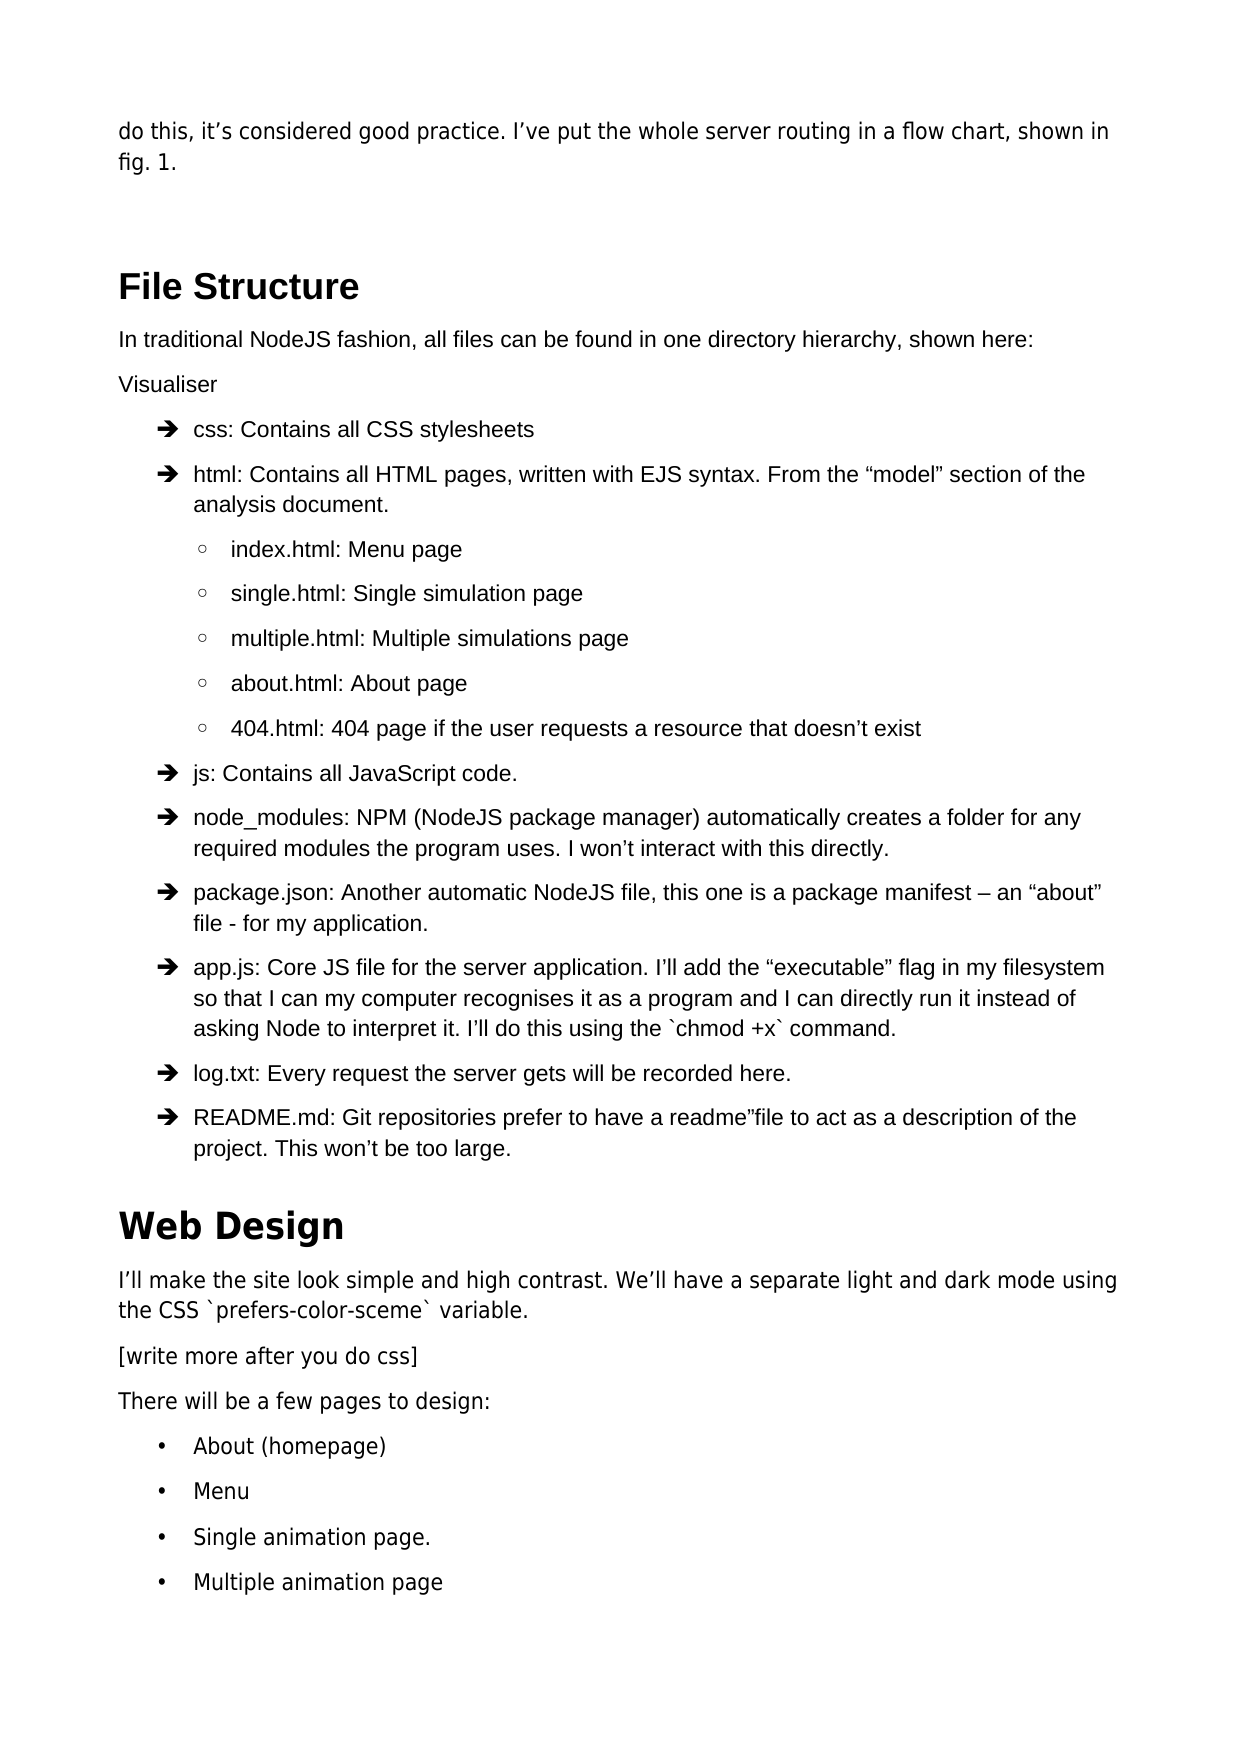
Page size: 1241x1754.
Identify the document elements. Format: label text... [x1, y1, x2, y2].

list package.json: Another automatic NodeJS file, this one is a package manifest – an “about” file - for my application. [156, 879, 1122, 936]
list Multiple animation page [156, 1569, 1122, 1596]
list log.txt: Every request the server gets will be recorded here. [156, 1059, 1122, 1086]
list Single animation page. [156, 1524, 1122, 1550]
text [write more after you do css] [118, 1343, 1122, 1369]
list index.html: Menu page [193, 536, 1122, 562]
subtitle File Structure [118, 264, 1122, 307]
list html: Contains all HTML pages, written with EJS syntax. From the “model” section of the analysis document. [156, 461, 1122, 517]
list 404.html: 404 page if the user requests a resource that doesn’t exist [193, 715, 1122, 741]
list app.js: Core JS file for the server application. I’ll add the “executable” flag in my filesystem so that I can my computer recognises it as a program and I can directly run it instead of asking Node to interpret it. I’ll do this using the `chmod +x` command. [156, 954, 1122, 1041]
list README.md: Git repositories prefer to have a readme”file to act as a description of the project. This won’t be too large. [156, 1104, 1122, 1161]
text In traditional NodeJS fashion, all files can be found in one directory hierarchy, shown here: [118, 326, 1122, 353]
text Visualiser [118, 371, 1122, 397]
list About (homepage) [156, 1433, 1122, 1460]
list css: Contains all CSS stylesheets [156, 416, 1122, 442]
text do this, it’s considered good practice. I’ve put the whole server routing in a flow chart, shown in fig. 1. [118, 118, 1122, 175]
list multiple.html: Multiple simulations page [193, 625, 1122, 652]
list Menu [156, 1478, 1122, 1505]
text There will be a few pages to design: [118, 1388, 1122, 1415]
list js: Contains all JavaScript code. [156, 759, 1122, 786]
list node_modules: NPM (NodeJS package manager) automatically creates a folder for any required modules the program uses. I won’t interact with this directly. [156, 804, 1122, 861]
subtitle Web Design [118, 1204, 1122, 1248]
text I’ll make the site look simple and high contrast. We’ll have a separate light and dark mode using the CSS `prefers-color-sceme` variable. [118, 1267, 1122, 1324]
list about.html: About page [193, 670, 1122, 696]
list single.html: Single simulation page [193, 580, 1122, 607]
